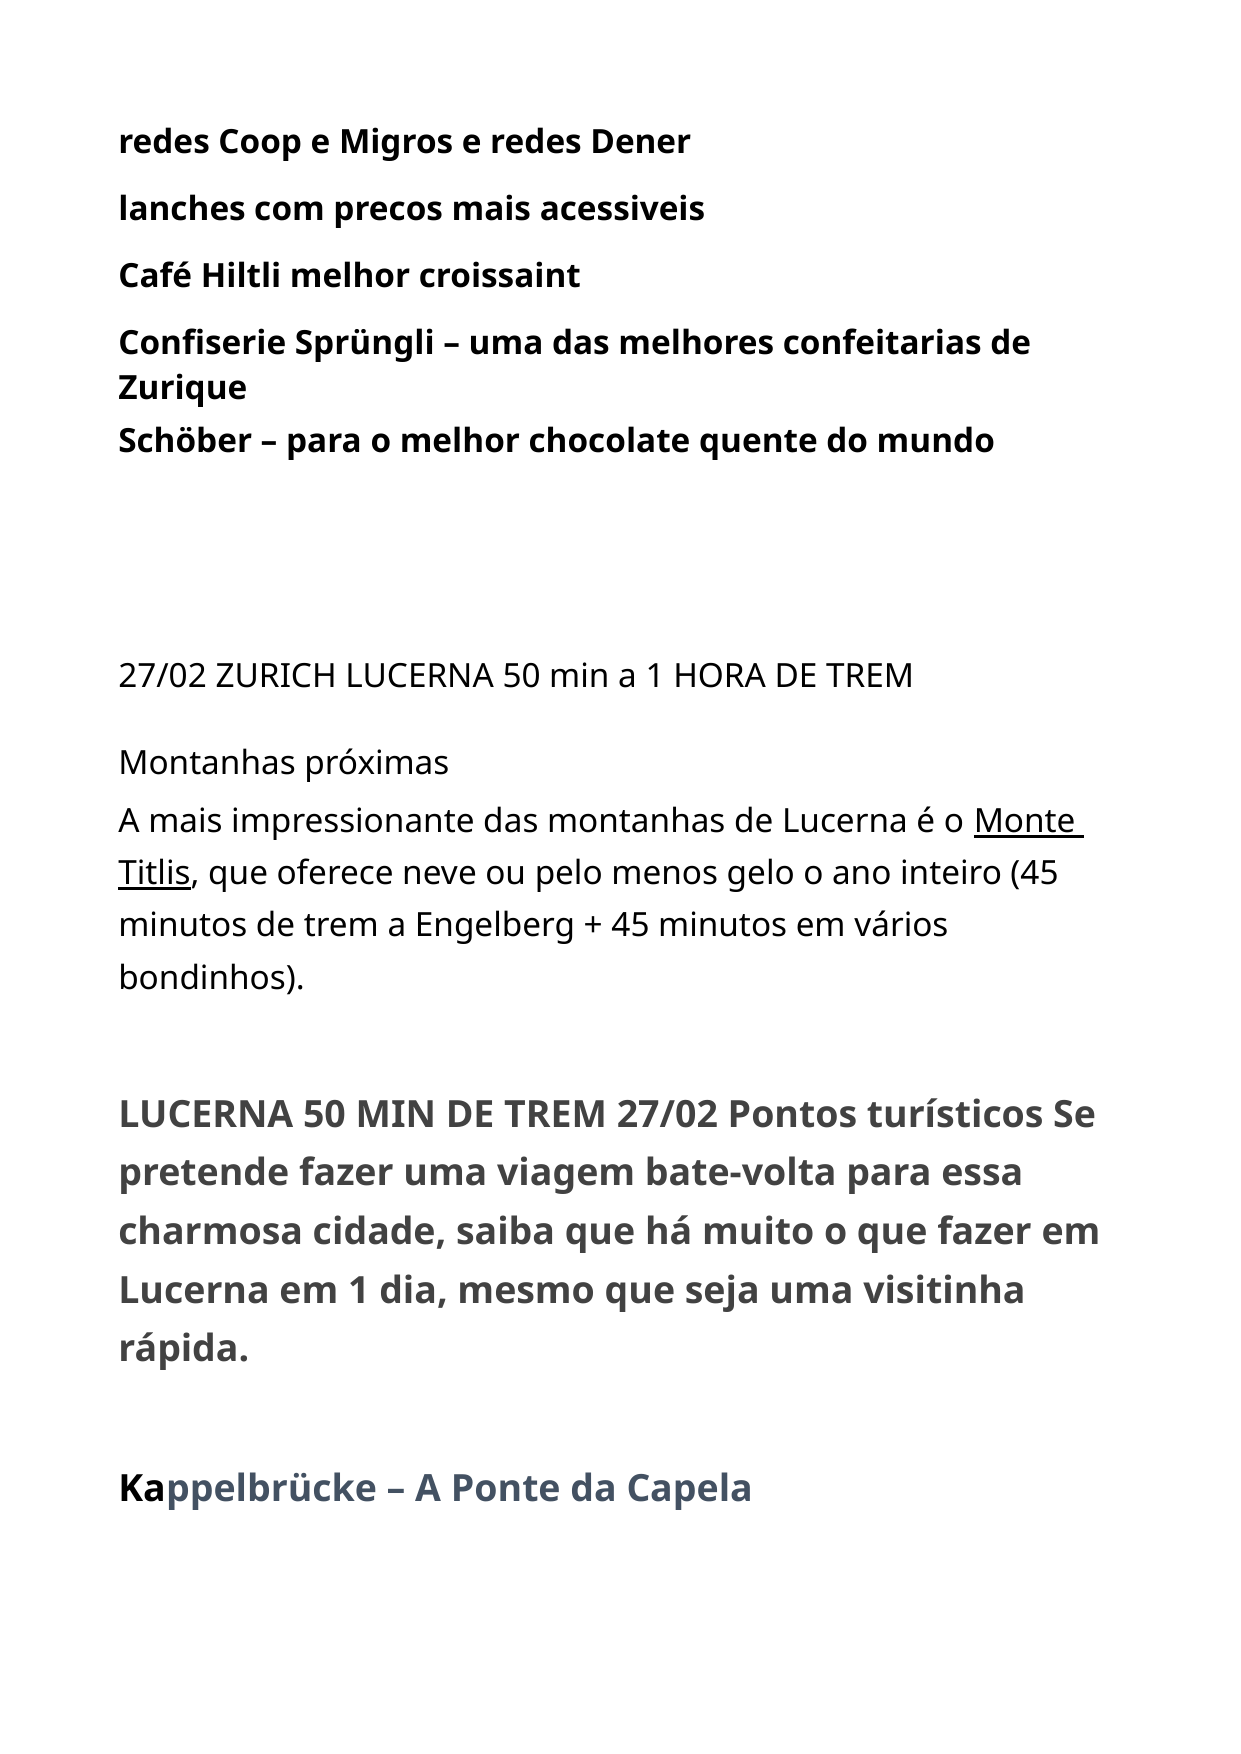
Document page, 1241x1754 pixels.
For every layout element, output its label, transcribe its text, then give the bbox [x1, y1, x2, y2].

text A mais impressionante das montanhas de Lucerna é o Monte Titlis, que oferece neve ou pelo menos gelo o ano inteiro (45 minutos de trem a Engelberg + 45 minutos em vários bondinhos). [118, 797, 1122, 999]
text Confiserie Sprüngli – uma das melhores confeitarias de Zurique [118, 318, 1122, 409]
subtitle Montanhas próximas [118, 739, 1122, 784]
text Kappelbrücke – A Ponte da Capela [118, 1462, 1122, 1513]
text Café Hiltli melhor croissaint [118, 252, 1122, 297]
text Schöber – para o melhor chocolate quente do mundo [118, 412, 1122, 462]
text 27/02 ZURICH LUCERNA 50 min a 1 HORA DE TREM [118, 611, 1122, 697]
text redes Coop e Migros e redes Dener [118, 118, 1122, 163]
text lanches com precos mais acessiveis [118, 185, 1122, 230]
text LUCERNA 50 MIN DE TREM 27/02 Pontos turísticos Se pretende fazer uma viagem bate-volta para essa charmosa cidade, saiba que há muito o que fazer em Lucerna em 1 dia, mesmo que seja uma visitinha rápida. [118, 1087, 1122, 1373]
